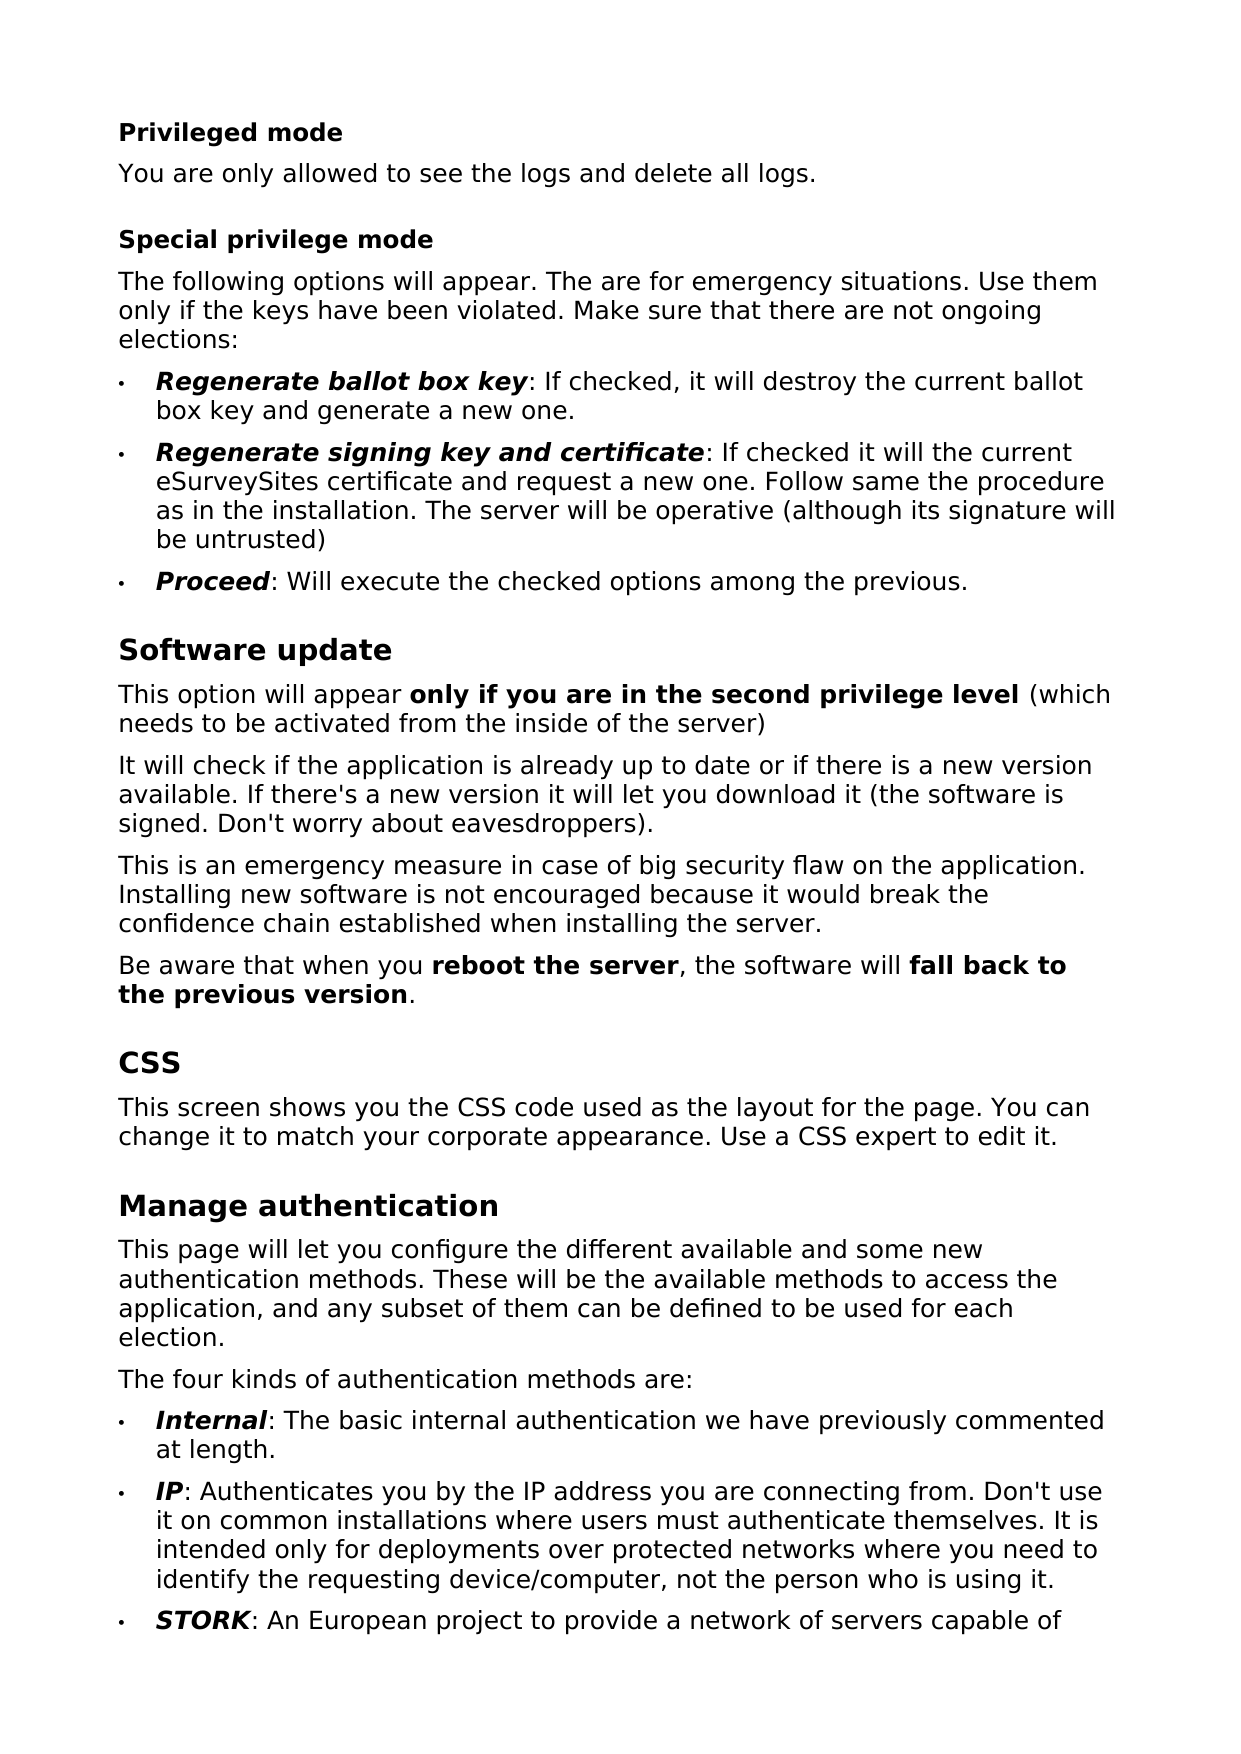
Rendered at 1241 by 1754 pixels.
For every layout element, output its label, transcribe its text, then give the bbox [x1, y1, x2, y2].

subtitle Manage authentication [118, 1189, 1122, 1223]
text The four kinds of authentication methods are: [118, 1365, 1122, 1394]
list Regenerate ballot box key: If checked, it will destroy the current ballot box key and generate a new one. [118, 367, 1122, 425]
text This option will appear only if you are in the second privilege level (which needs to be activated from the inside of the server) [118, 680, 1122, 738]
subtitle Privileged mode [118, 118, 1122, 147]
subtitle Special privilege mode [118, 226, 1122, 254]
list Regenerate signing key and certificate: If checked it will the current eSurveySites certificate and request a new one. Follow same the procedure as in the installation. The server will be operative (although its signature will be untrusted) [118, 438, 1122, 554]
text This page will let you configure the different available and some new authentication methods. These will be the available methods to access the application, and any subset of them can be defined to be used for each election. [118, 1236, 1122, 1352]
subtitle Software update [118, 634, 1122, 668]
text Be aware that when you reboot the server, the software will fall back to the previous version. [118, 951, 1122, 1009]
text This is an emergency measure in case of big security flaw on the application. Installing new software is not encouraged because it would break the confidence chain established when installing the server. [118, 851, 1122, 938]
list Proceed: Will execute the checked options among the previous. [118, 567, 1122, 596]
list IP: Authenticates you by the IP address you are connecting from. Don't use it on common installations where users must authenticate themselves. It is intended only for deployments over protected networks where you need to identify the requesting device/computer, not the person who is using it. [118, 1477, 1122, 1594]
subtitle CSS [118, 1047, 1122, 1081]
text The following options will appear. The are for emergency situations. Use them only if the keys have been violated. Make sure that there are not ongoing elections: [118, 267, 1122, 354]
text This screen shows you the CSS code used as the layout for the page. You can change it to match your corporate appearance. Use a CSS expert to edit it. [118, 1093, 1122, 1152]
list STORK: An European project to provide a network of servers capable of [118, 1606, 1122, 1636]
text You are only allowed to see the logs and delete all logs. [118, 159, 1122, 188]
text It will check if the application is already up to date or if there is a new version available. If there's a new version it will let you download it (the software is signed. Don't worry about eavesdroppers). [118, 751, 1122, 838]
list Internal: The basic internal authentication we have previously commented at length. [118, 1406, 1122, 1465]
